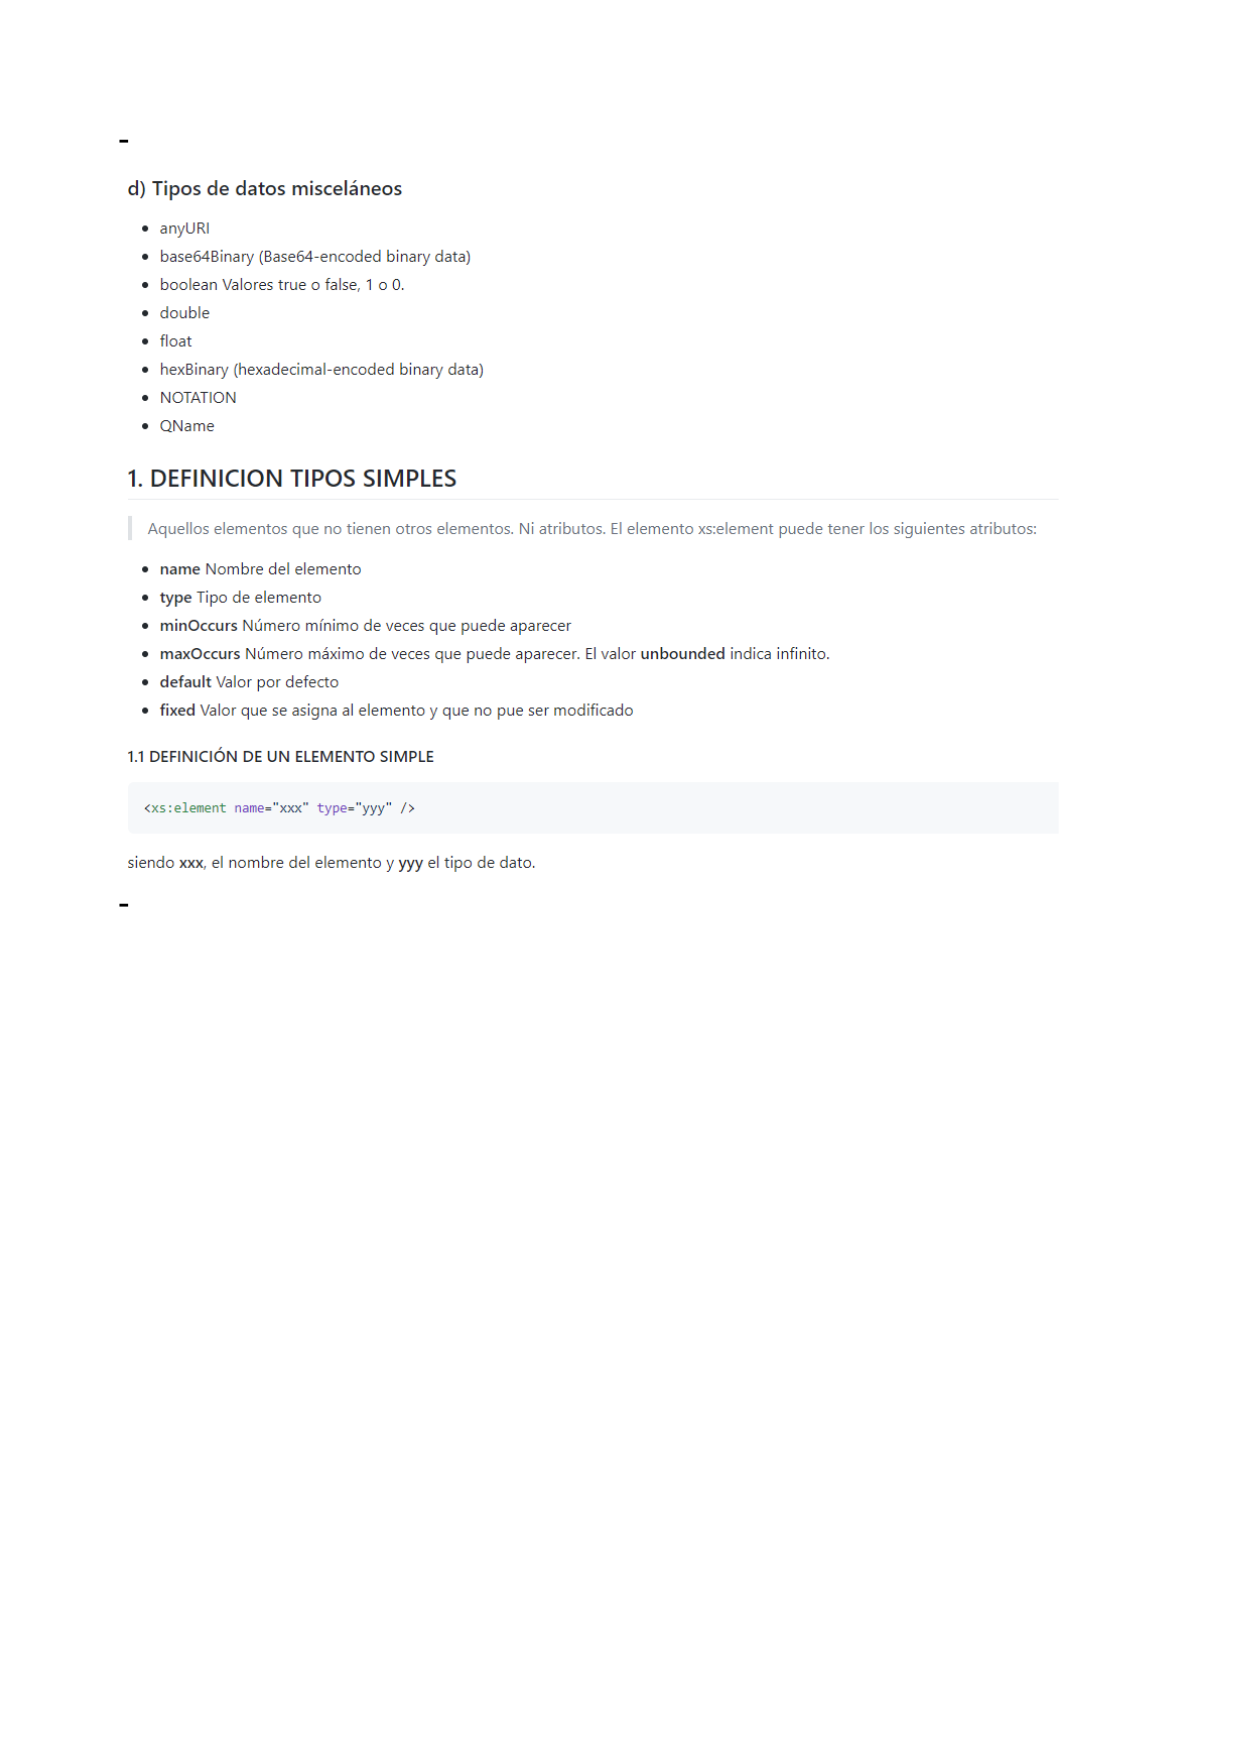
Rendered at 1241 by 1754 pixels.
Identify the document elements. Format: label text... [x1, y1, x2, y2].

text - [118, 360, 1122, 921]
text - [118, 118, 1122, 156]
picture [127, 166, 1059, 883]
